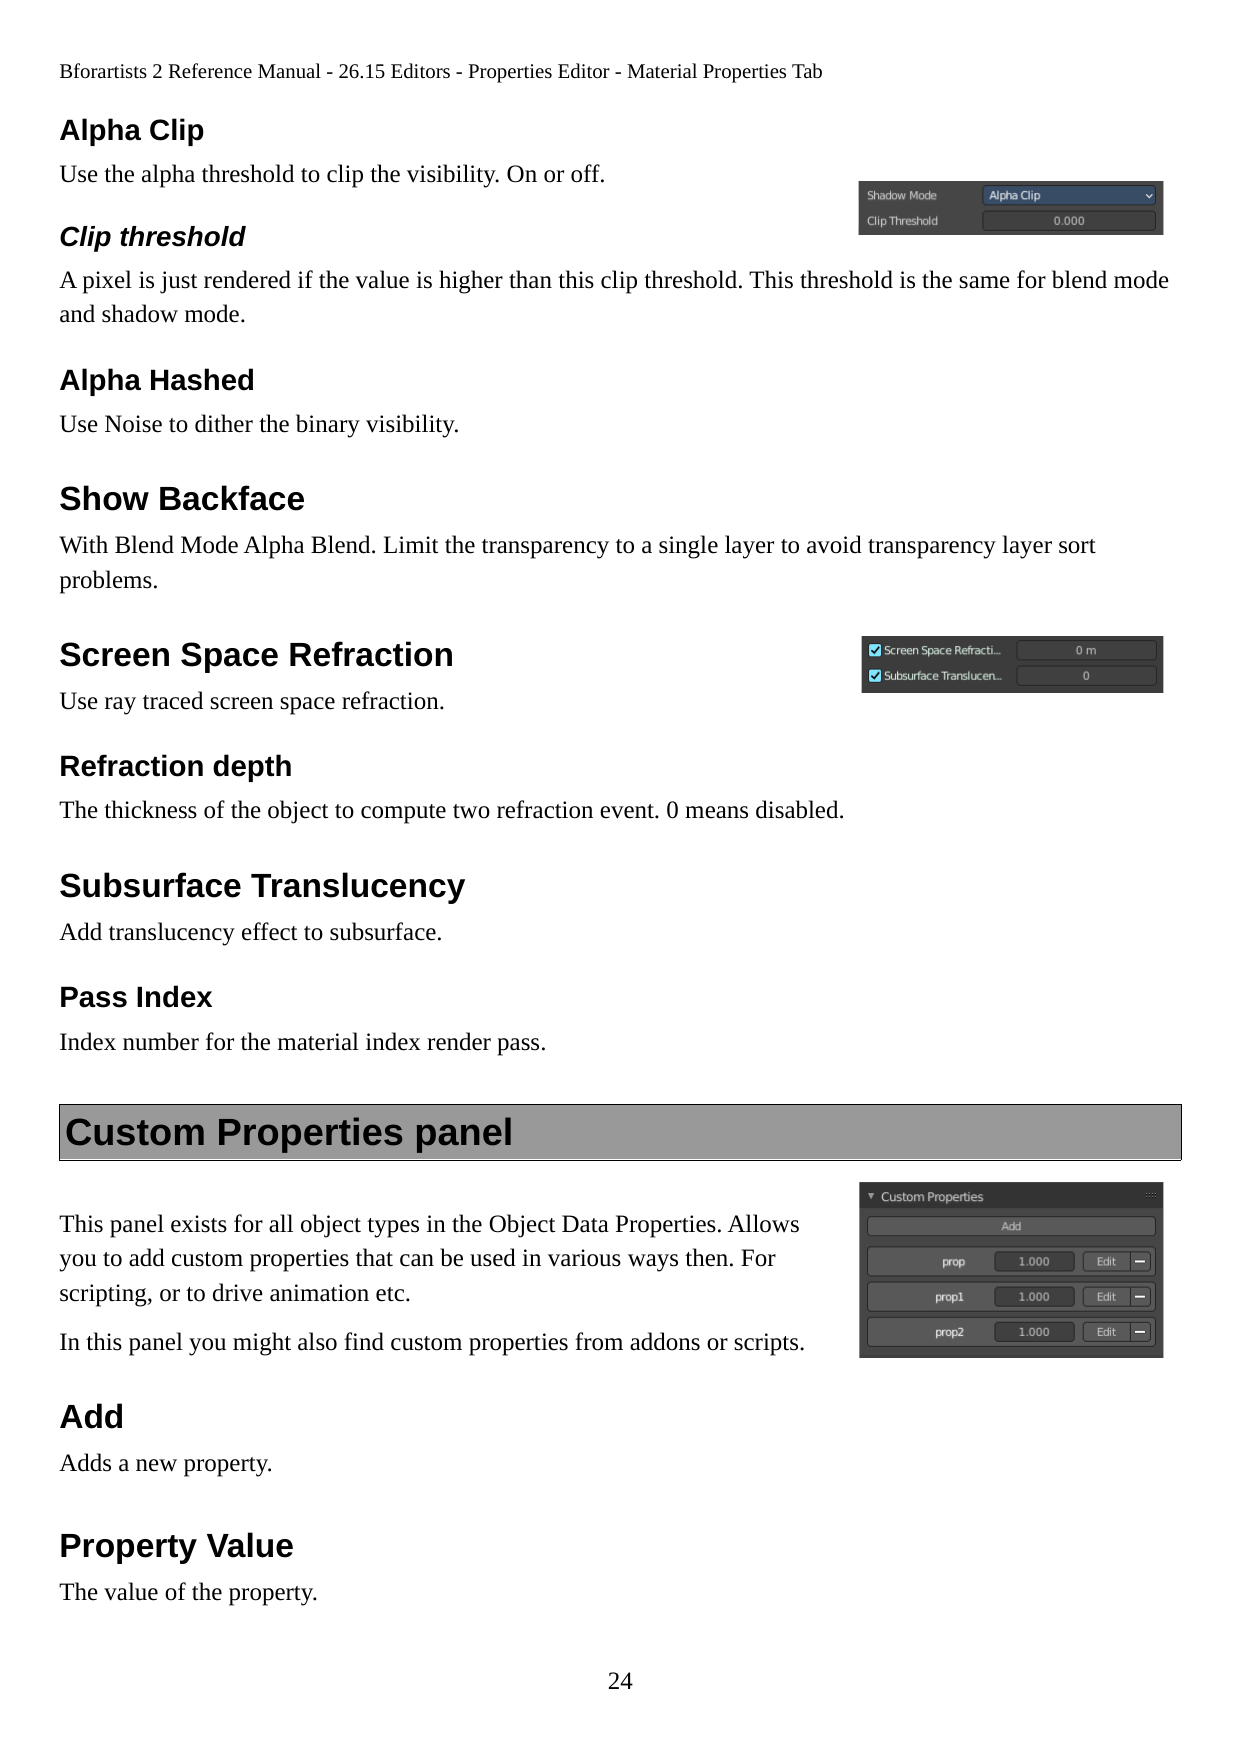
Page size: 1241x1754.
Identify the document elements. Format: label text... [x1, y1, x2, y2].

picture [861, 636, 1164, 693]
subtitle Subsurface Translucency [59, 866, 1181, 904]
picture [858, 181, 1164, 235]
text Index number for the material index render pass. [59, 1027, 1181, 1055]
subtitle Property Value [59, 1526, 1181, 1565]
text Adds a new property. [59, 1448, 1181, 1477]
subtitle Alpha Hashed [59, 363, 1181, 397]
text The value of the property. [59, 1577, 1181, 1606]
subtitle Screen Space Refraction [59, 634, 1181, 673]
subtitle Add [59, 1397, 1181, 1435]
table_header Custom Properties panel [60, 1105, 1181, 1159]
text In this panel you might also find custom properties from addons or scripts. [59, 1327, 859, 1356]
subtitle Refraction depth [59, 749, 1181, 783]
text Use Noise to dither the binary visibility. [59, 409, 1181, 438]
text Add translucency effect to subsurface. [59, 917, 1181, 945]
text With Blend Mode Alpha Blend. Limit the transparency to a single layer to avoid transparency layer sort problems. [59, 530, 1181, 593]
subtitle Clip threshold [59, 220, 1181, 252]
text A pixel is just rendered if the value is higher than this clip threshold. This threshold is the same for blend mode and shadow mode. [59, 265, 1181, 328]
subtitle Pass Index [59, 980, 1181, 1014]
subtitle Show Backface [59, 479, 1181, 518]
text Use the alpha threshold to clip the visibility. On or off. [59, 159, 1181, 188]
text The thickness of the object to compute two refraction event. 0 means disabled. [59, 796, 1181, 824]
text This panel exists for all object types in the Object Data Properties. Allows you to add custom properties that can be used in various ways then. For scripting, or to drive animation etc. [59, 1209, 859, 1306]
picture [859, 1182, 1164, 1358]
text Use ray traced screen space refraction. [59, 686, 1181, 714]
subtitle Alpha Clip [59, 113, 1181, 146]
